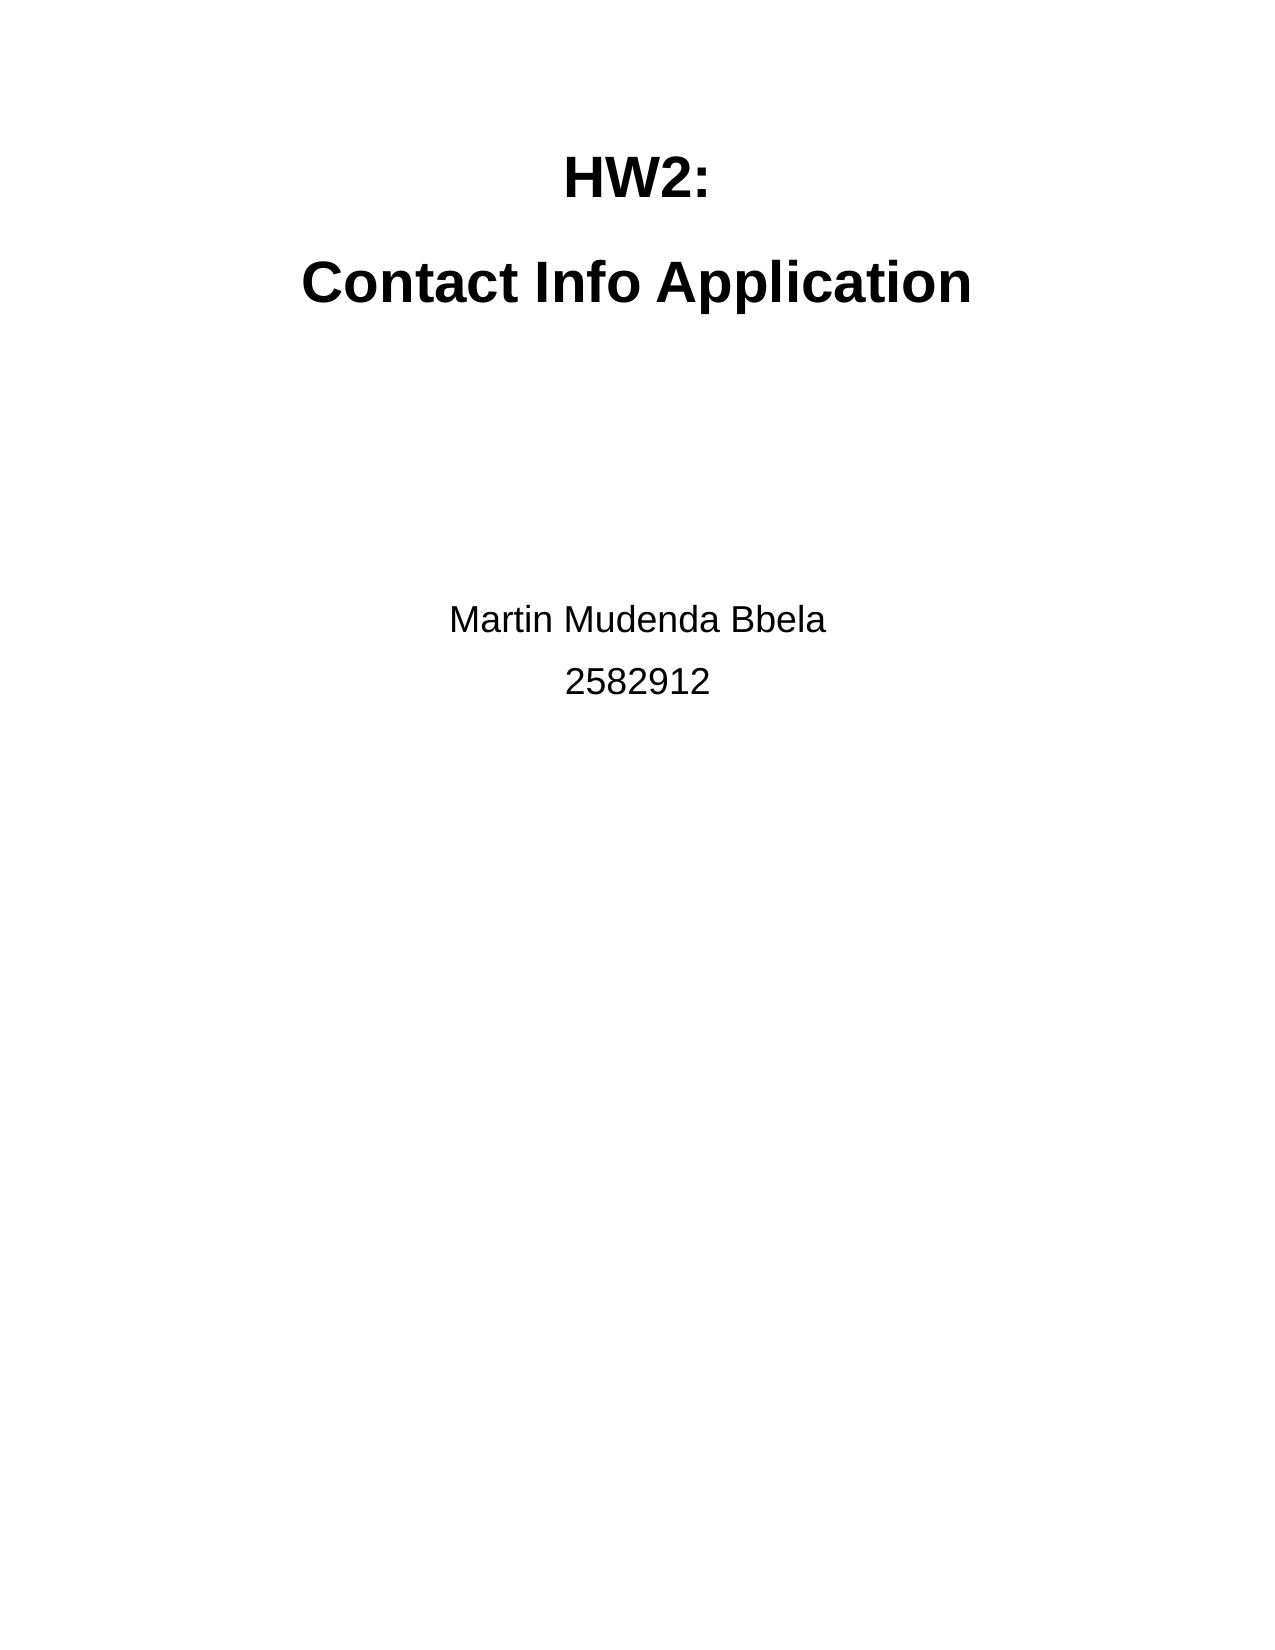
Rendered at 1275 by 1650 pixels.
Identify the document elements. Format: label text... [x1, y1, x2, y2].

title HW2: [118, 143, 1157, 210]
subtitle Martin Mudenda Bbela [118, 598, 1157, 641]
title Contact Info Application [118, 248, 1157, 315]
subtitle 2582912 [118, 659, 1157, 703]
